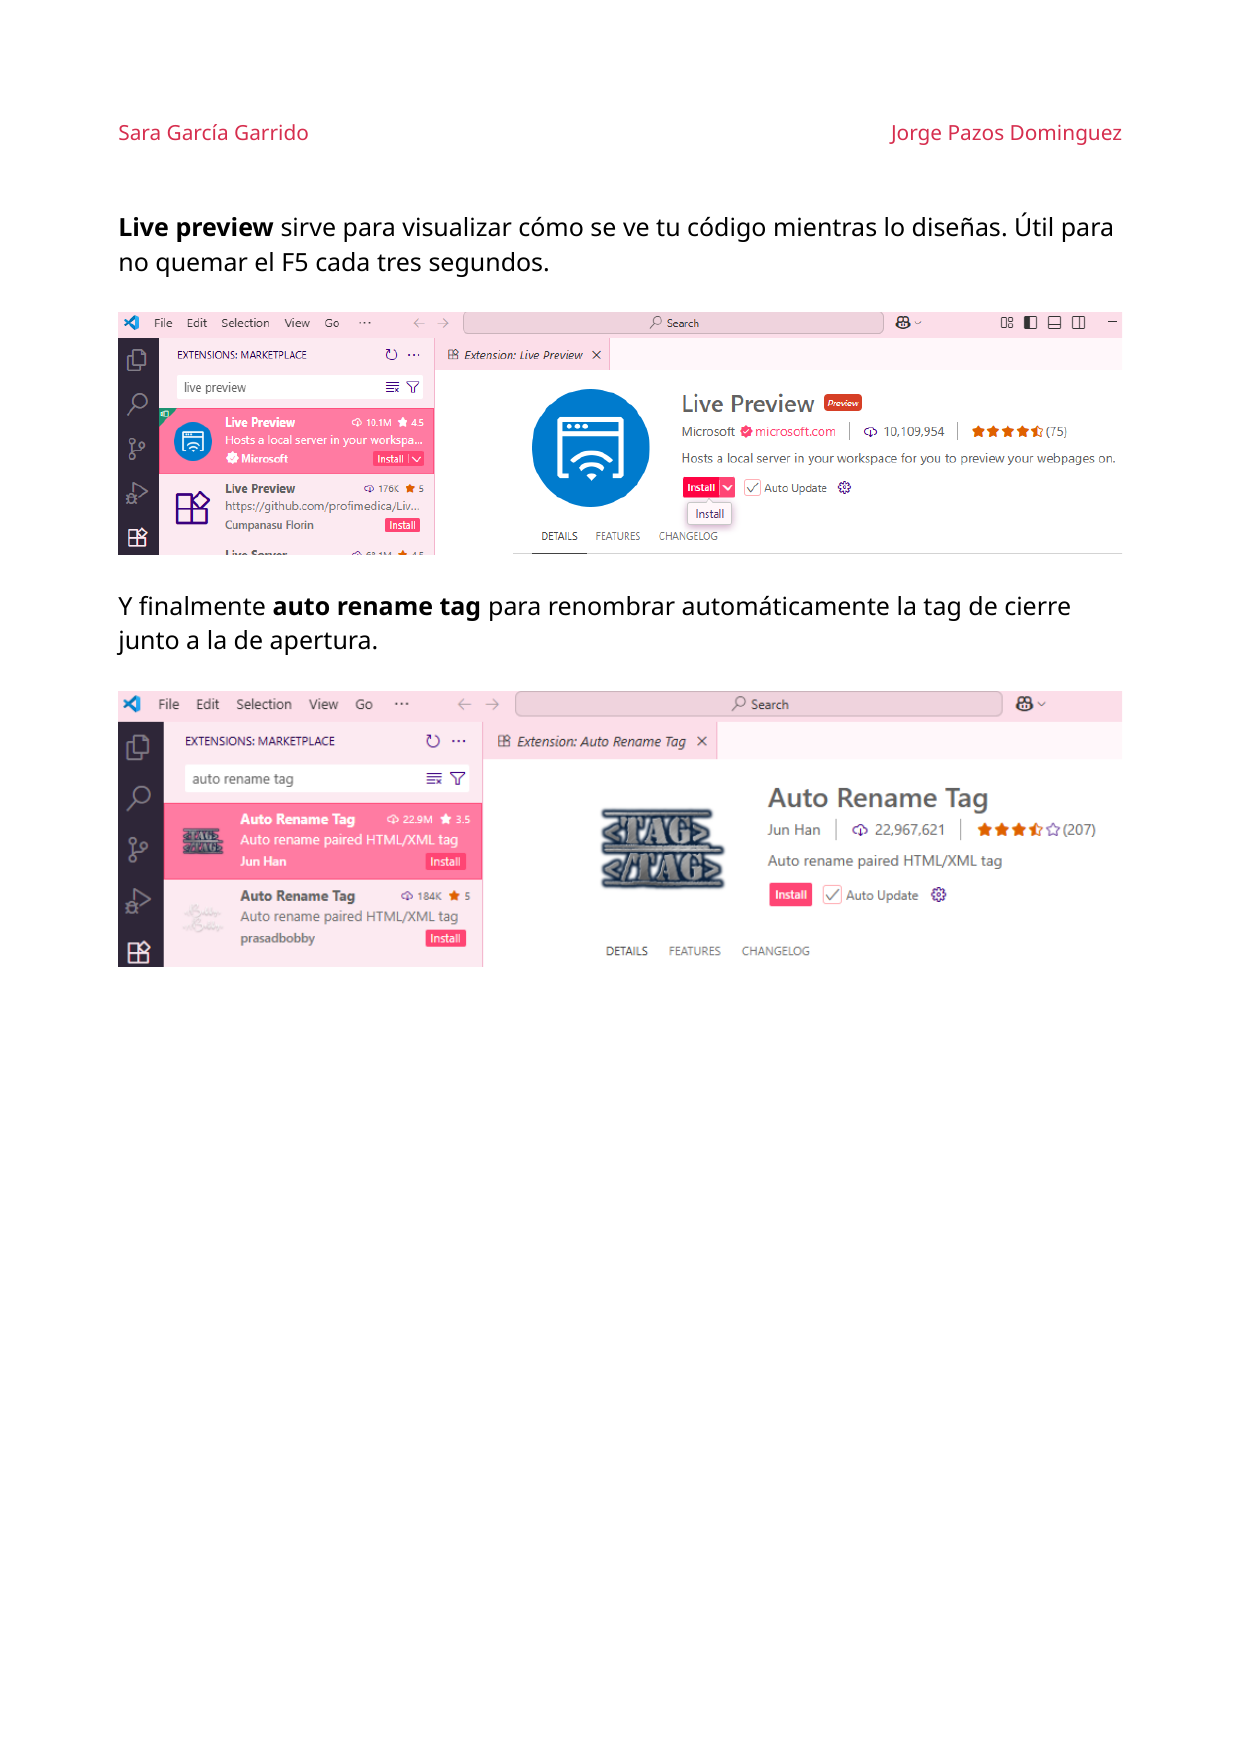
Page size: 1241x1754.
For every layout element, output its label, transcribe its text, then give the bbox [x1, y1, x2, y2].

picture [118, 691, 1123, 967]
picture [118, 312, 1123, 555]
text Live preview sirve para visualizar cómo se ve tu código mientras lo diseñas. Útil para no quemar el F5 cada tres segundos. [118, 210, 1122, 278]
text Y finalmente auto rename tag para renombrar automáticamente la tag de cierre junto a la de apertura. [118, 589, 1122, 657]
